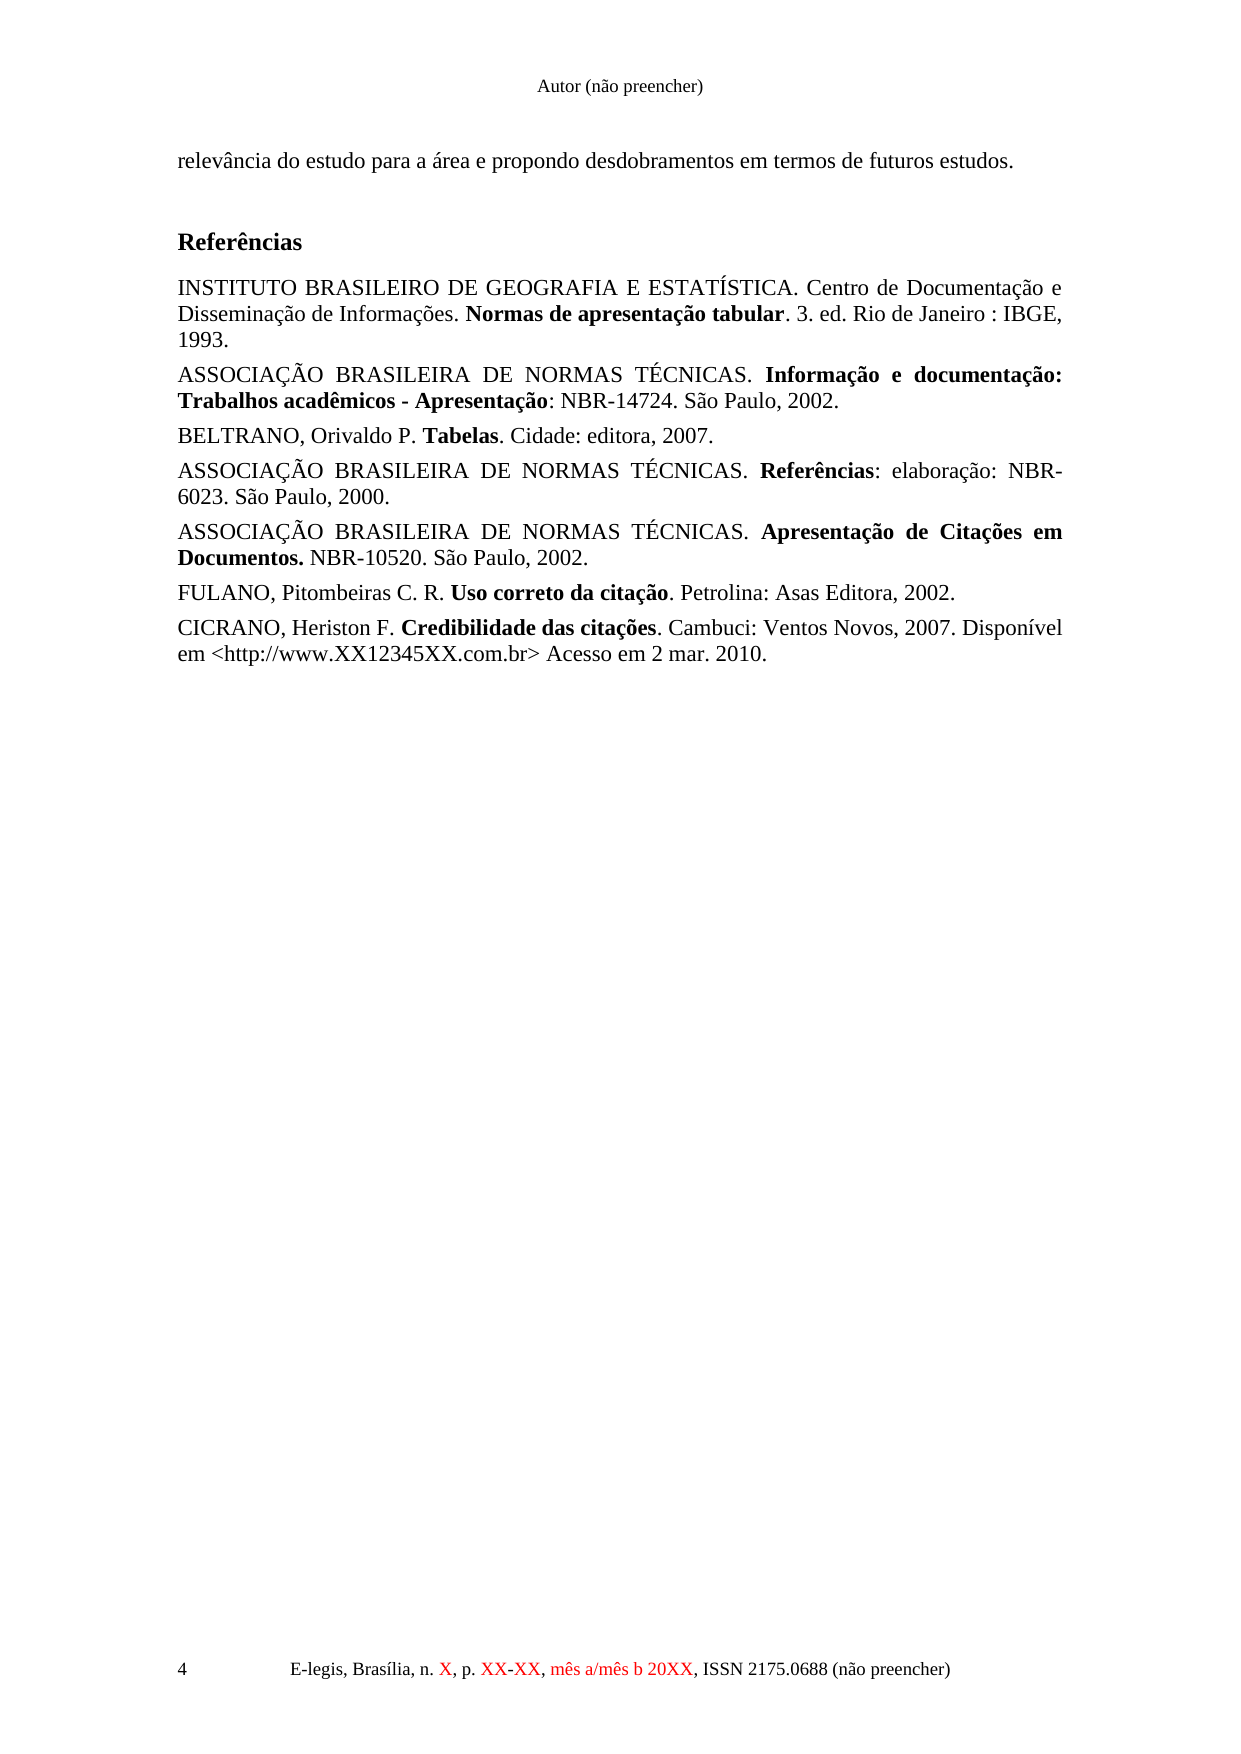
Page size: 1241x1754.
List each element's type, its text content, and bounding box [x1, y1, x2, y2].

text BELTRANO, Orivaldo P. Tabelas. Cidade: editora, 2007. [177, 422, 1063, 449]
text ASSOCIAÇÃO BRASILEIRA DE NORMAS TÉCNICAS. Referências: elaboração: NBR-6023. São Paulo, 2000. [177, 457, 1063, 510]
text CICRANO, Heriston F. Credibilidade das citações. Cambuci: Ventos Novos, 2007. Disponível em <http://www.XX12345XX.com.br> Acesso em 2 mar. 2010. [177, 614, 1063, 666]
text ASSOCIAÇÃO BRASILEIRA DE NORMAS TÉCNICAS. Apresentação de Citações em Documentos. NBR-10520. São Paulo, 2002. [177, 518, 1063, 571]
text FULANO, Pitombeiras C. R. Uso correto da citação. Petrolina: Asas Editora, 2002. [177, 579, 1063, 605]
text Referências [177, 227, 1063, 255]
text ASSOCIAÇÃO BRASILEIRA DE NORMAS TÉCNICAS. Informação e documentação: Trabalhos acadêmicos - Apresentação: NBR-14724. São Paulo, 2002. [177, 361, 1063, 414]
text relevância do estudo para a área e propondo desdobramentos em termos de futuros estudos. [177, 148, 1063, 174]
text INSTITUTO BRASILEIRO DE GEOGRAFIA E ESTATÍSTICA. Centro de Documentação e Disseminação de Informações. Normas de apresentação tabular. 3. ed. Rio de Janeiro : IBGE, 1993. [177, 274, 1063, 353]
